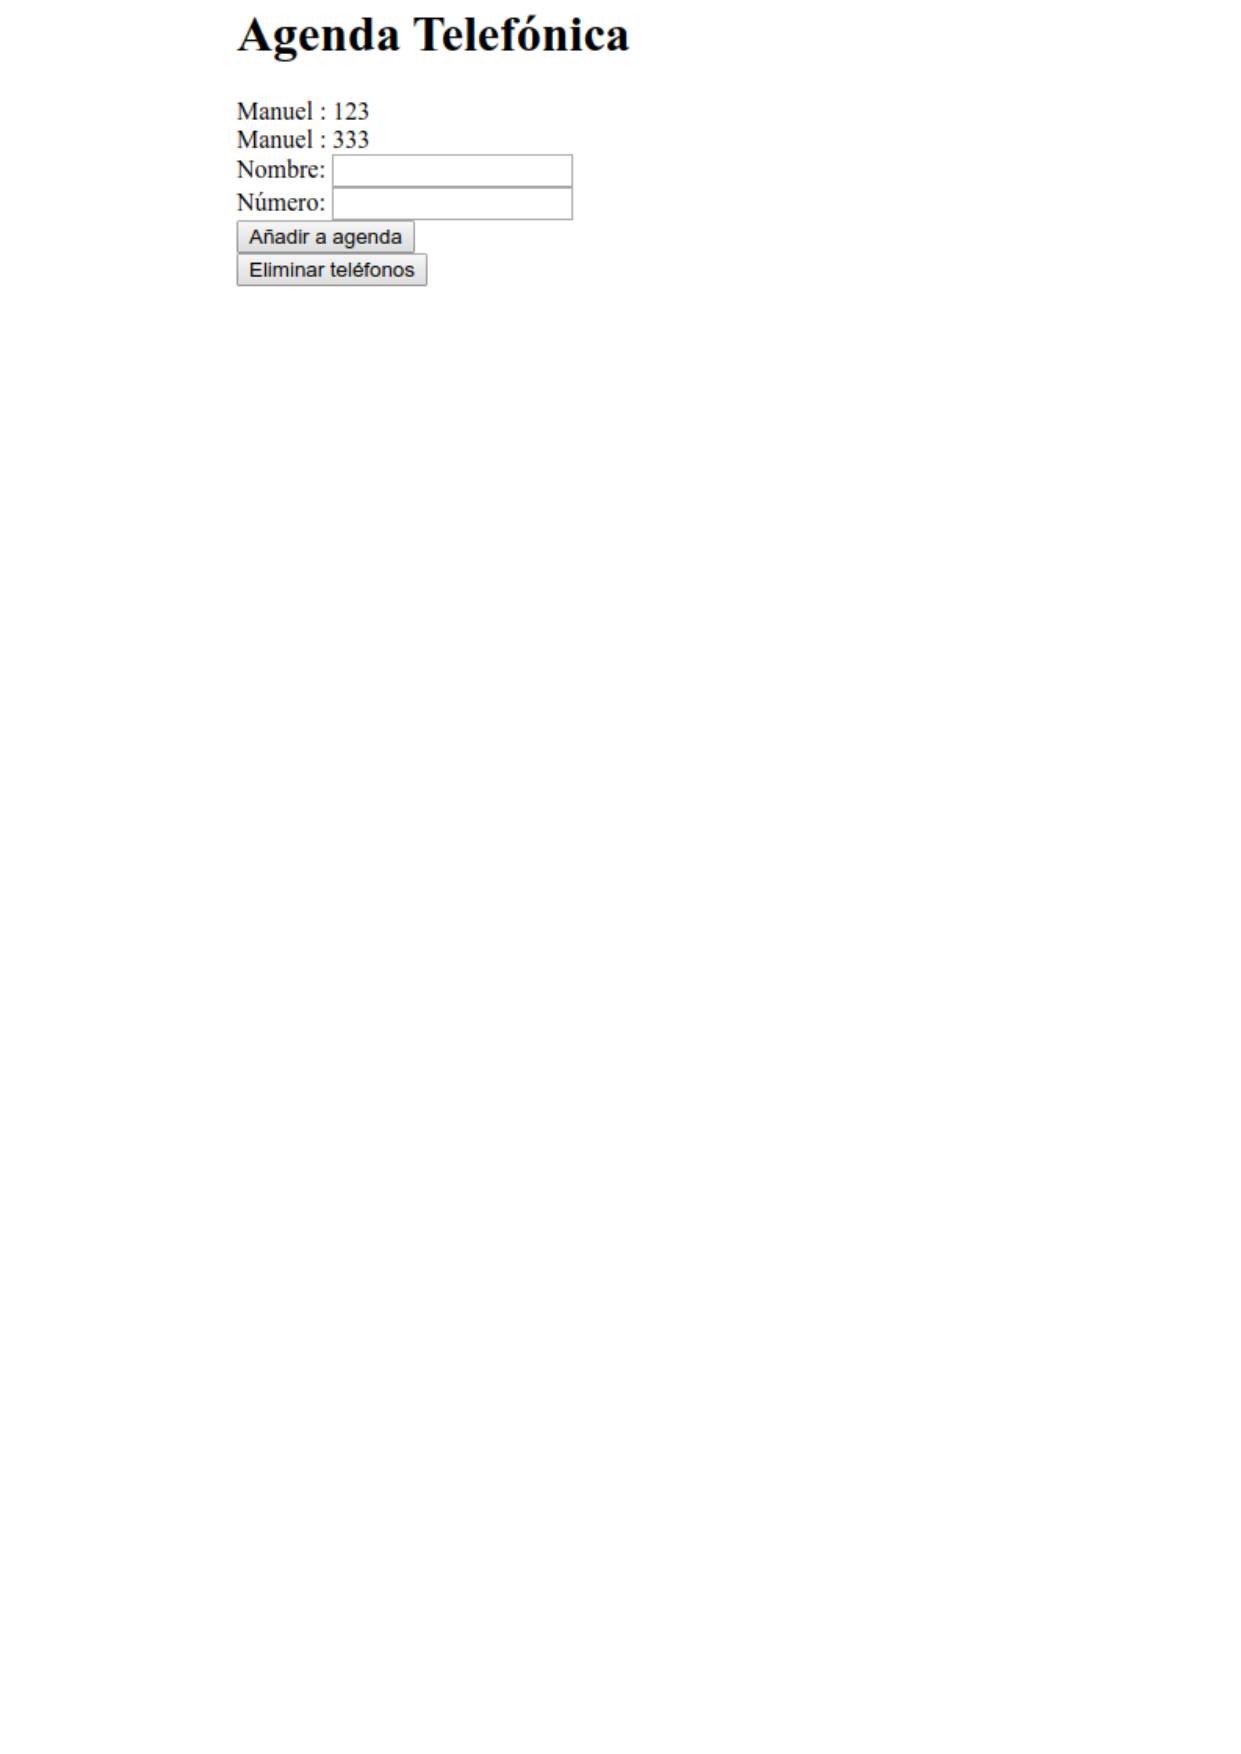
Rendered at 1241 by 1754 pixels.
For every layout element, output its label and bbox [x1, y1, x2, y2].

picture [229, 0, 650, 321]
